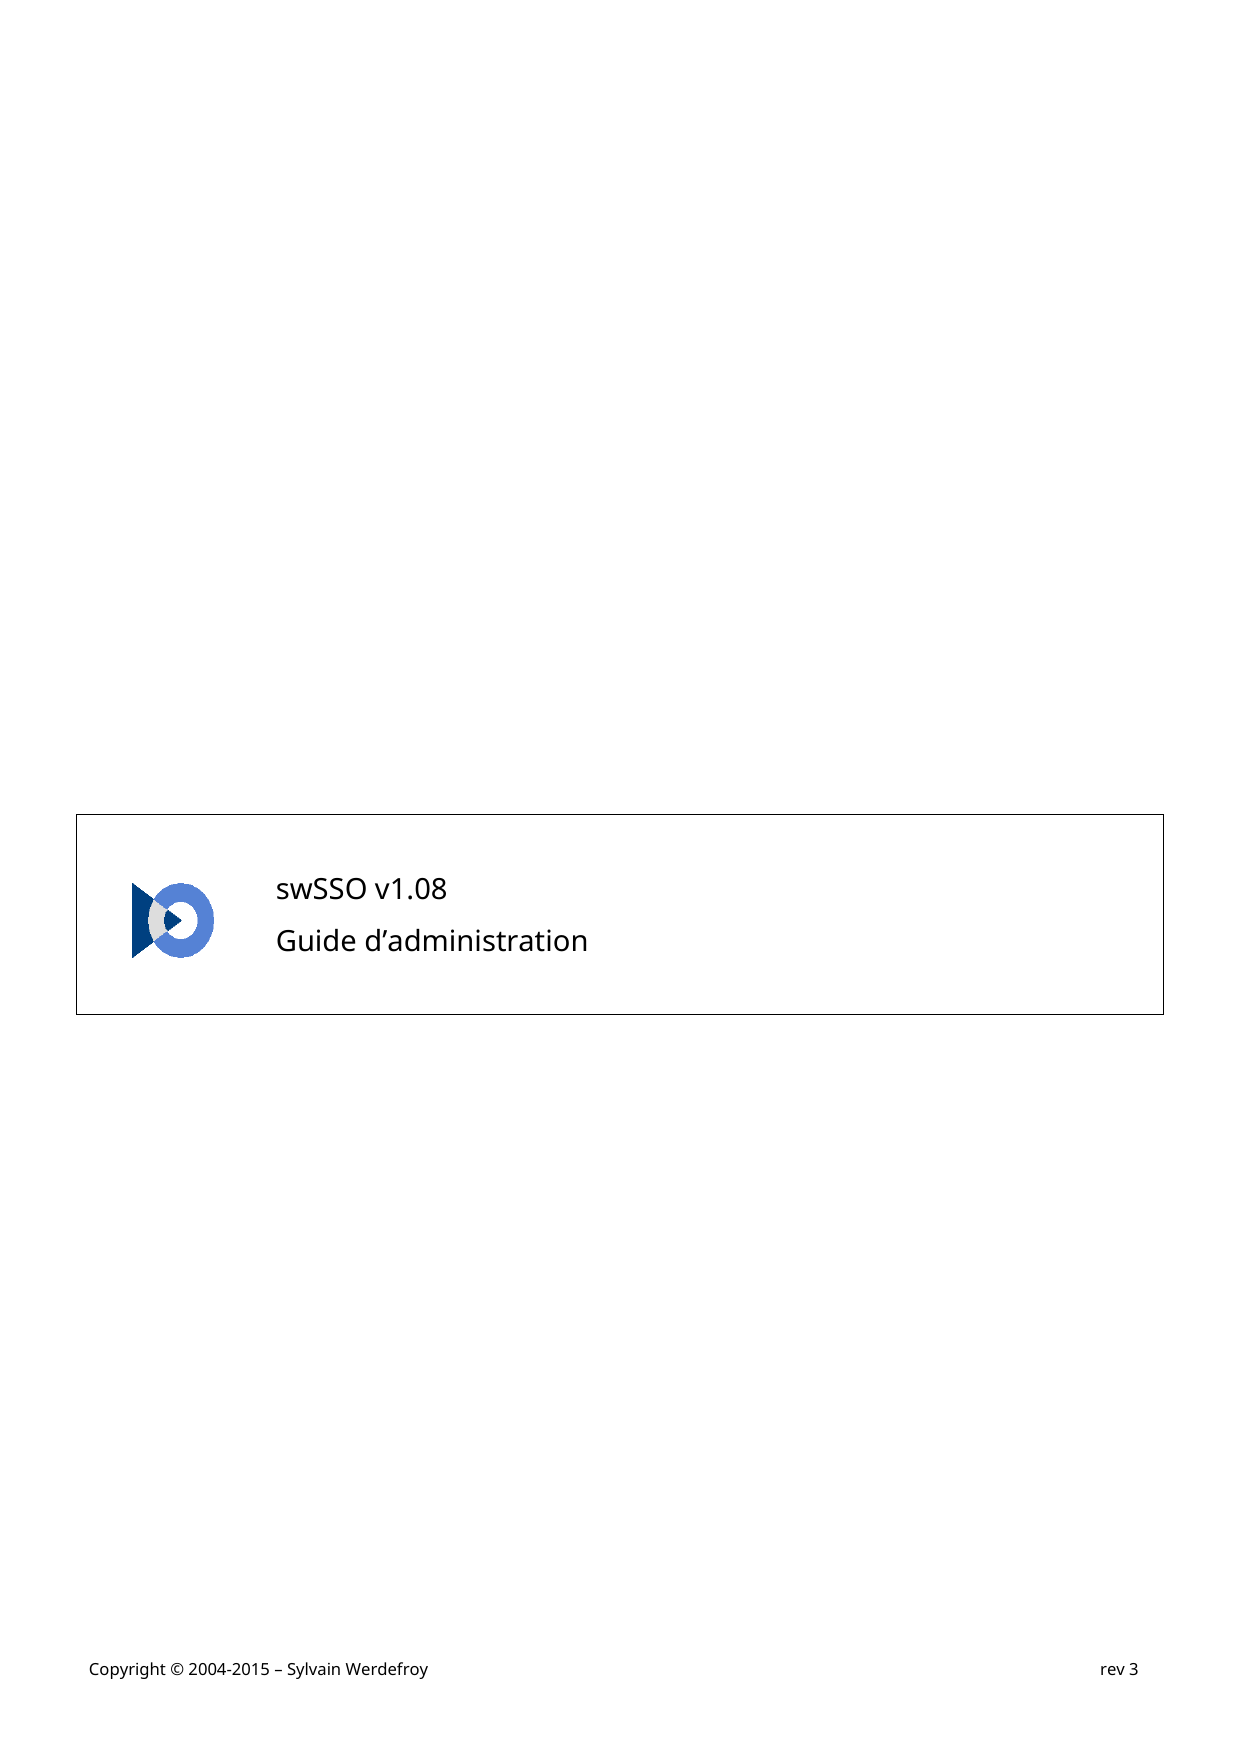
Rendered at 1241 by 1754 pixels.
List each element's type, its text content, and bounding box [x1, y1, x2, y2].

picture [123, 873, 222, 968]
table_header [988, 815, 1163, 1014]
table_header [77, 815, 260, 1014]
table_header swSSO v1.08 Guide d’administration [260, 815, 988, 1014]
